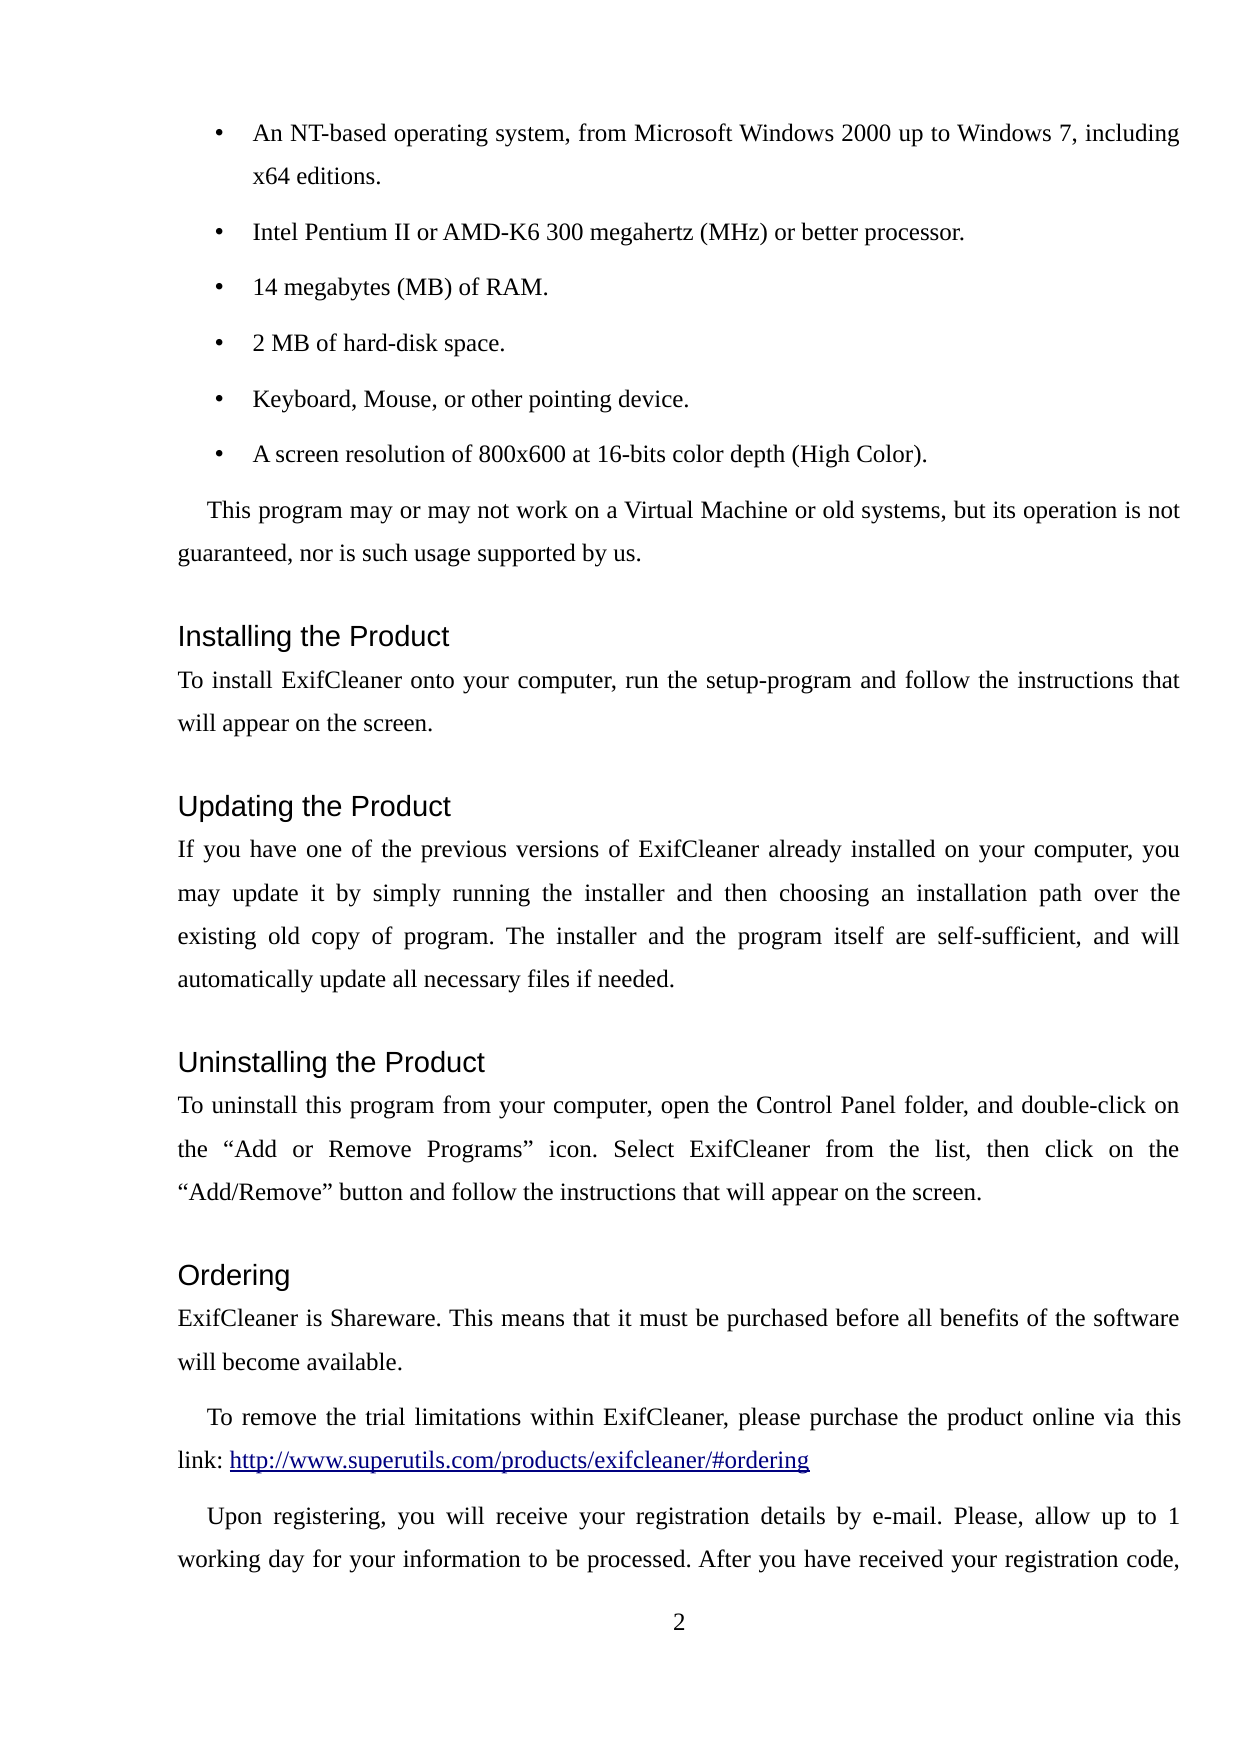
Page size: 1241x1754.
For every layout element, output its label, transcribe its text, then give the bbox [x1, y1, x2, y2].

list 14 megabytes (MB) of RAM. [215, 272, 1181, 301]
text ExifCleaner is Shareware. This means that it must be purchased before all benefits of the software will become available. [177, 1303, 1181, 1375]
text To install ExifCleaner onto your computer, run the setup-program and follow the instructions that will appear on the screen. [177, 665, 1181, 737]
list An NT-based operating system, from Microsoft Windows 2000 up to Windows 7, including x64 editions. [215, 118, 1181, 190]
subtitle Uninstalling the Product [177, 1044, 1181, 1078]
subtitle Ordering [177, 1257, 1181, 1291]
list Intel Pentium II or AMD-K6 300 megahertz (MHz) or better processor. [215, 217, 1181, 246]
subtitle Installing the Product [177, 619, 1181, 652]
text To remove the trial limitations within ExifCleaner, please purchase the product online via this link: http://www.superutils.com/products/exifcleaner/#ordering [177, 1402, 1181, 1474]
text If you have one of the previous versions of ExifCleaner already installed on your computer, you may update it by simply running the installer and then choosing an installation path over the existing old copy of program. The installer and the program itself are self-sufficient, and will automatically update all necessary files if needed. [177, 834, 1181, 993]
text To uninstall this program from your computer, open the Control Panel folder, and double-click on the “Add or Remove Programs” icon. Select ExifCleaner from the list, then click on the “Add/Remove” button and follow the instructions that will appear on the screen. [177, 1091, 1181, 1206]
subtitle Updating the Product [177, 788, 1181, 822]
list A screen resolution of 800x600 at 16-bits color depth (High Color). [215, 439, 1181, 468]
list Keyboard, Mouse, or other pointing device. [215, 384, 1181, 412]
list 2 MB of hard-disk space. [215, 328, 1181, 357]
text Upon registering, you will receive your registration details by e-mail. Please, allow up to 1 working day for your information to be processed. After you have received your registration code, [177, 1501, 1181, 1573]
text This program may or may not work on a Virtual Machine or old systems, but its operation is not guaranteed, nor is such usage supported by us. [177, 495, 1181, 567]
